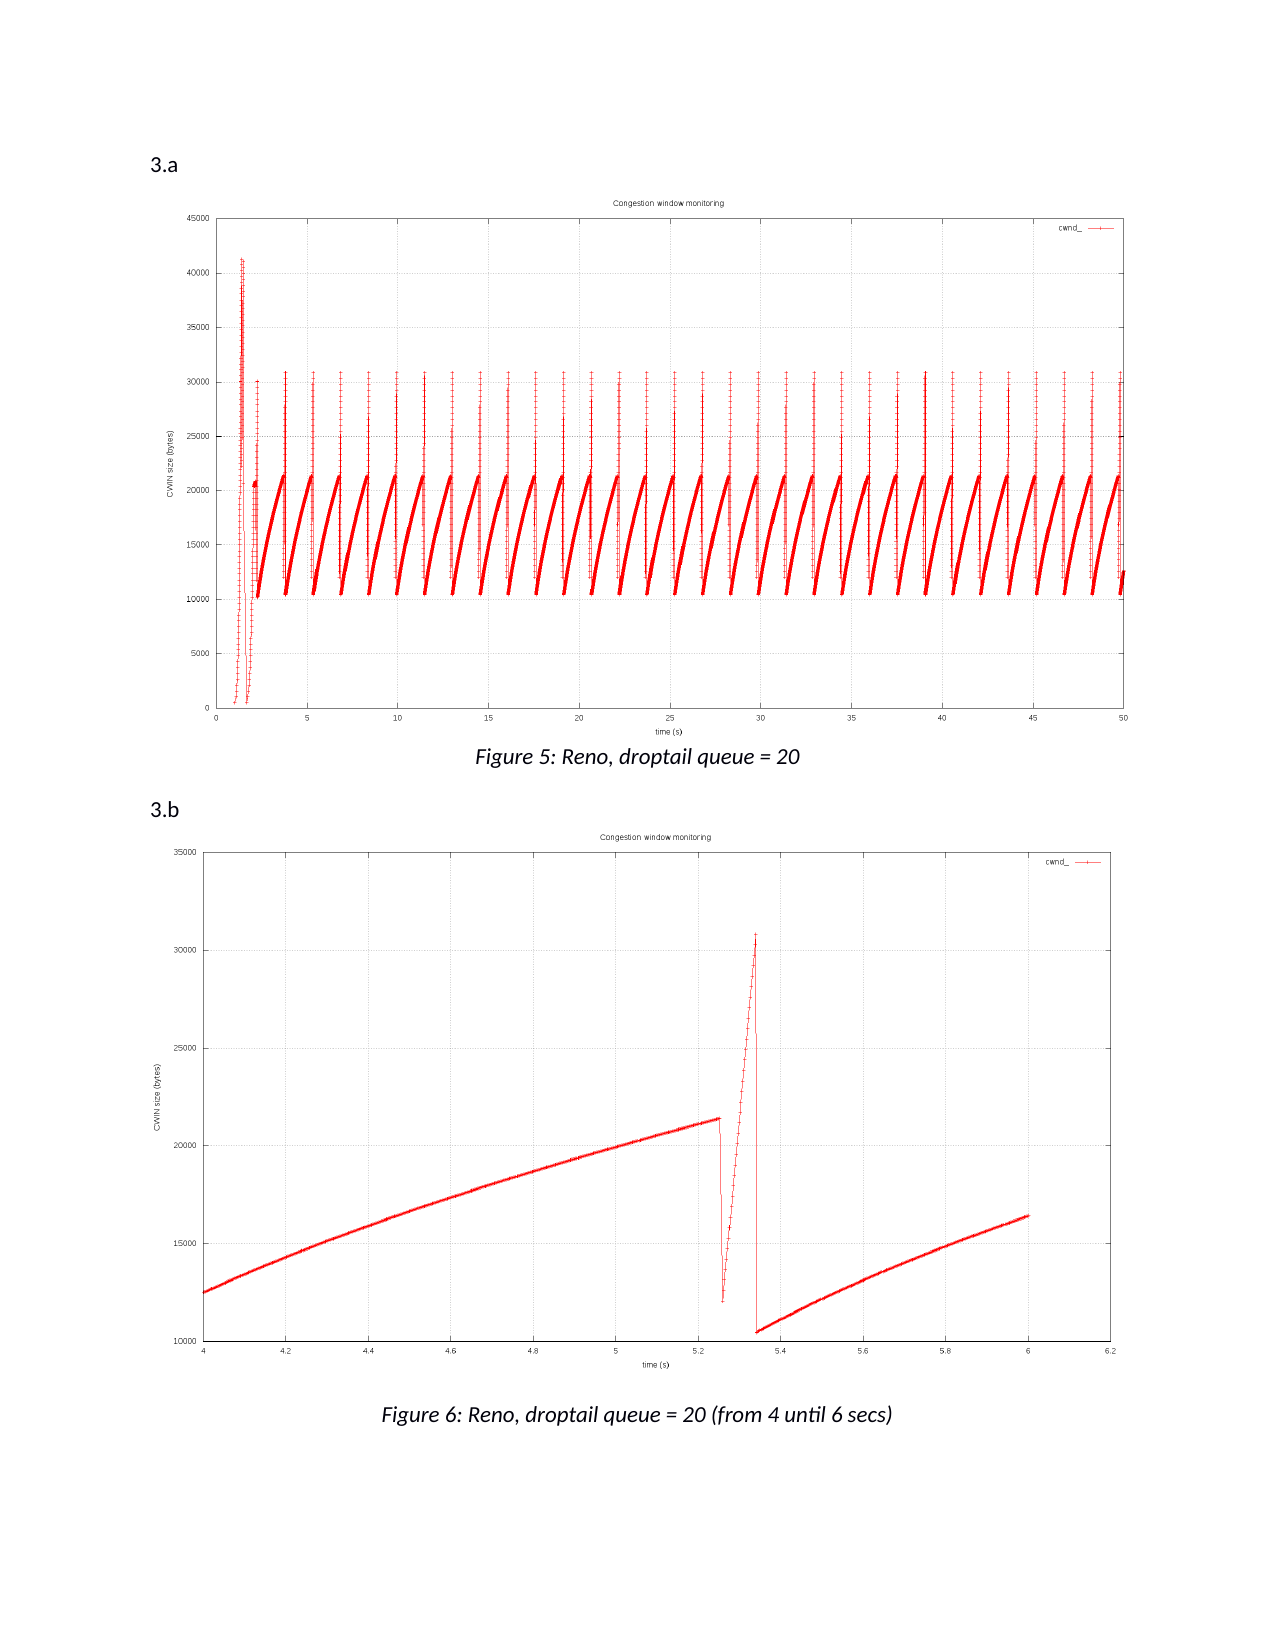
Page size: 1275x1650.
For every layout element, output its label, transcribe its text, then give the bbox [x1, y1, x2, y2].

picture [150, 823, 1125, 1372]
list 3.a [150, 150, 1125, 178]
picture [163, 190, 1139, 739]
list Figure 6: Reno, droptail queue = 20 (from 4 until 6 secs) [150, 1400, 1125, 1428]
text 3.b [150, 796, 1125, 823]
list Figure 5: Reno, droptail queue = 20 [150, 203, 1125, 771]
